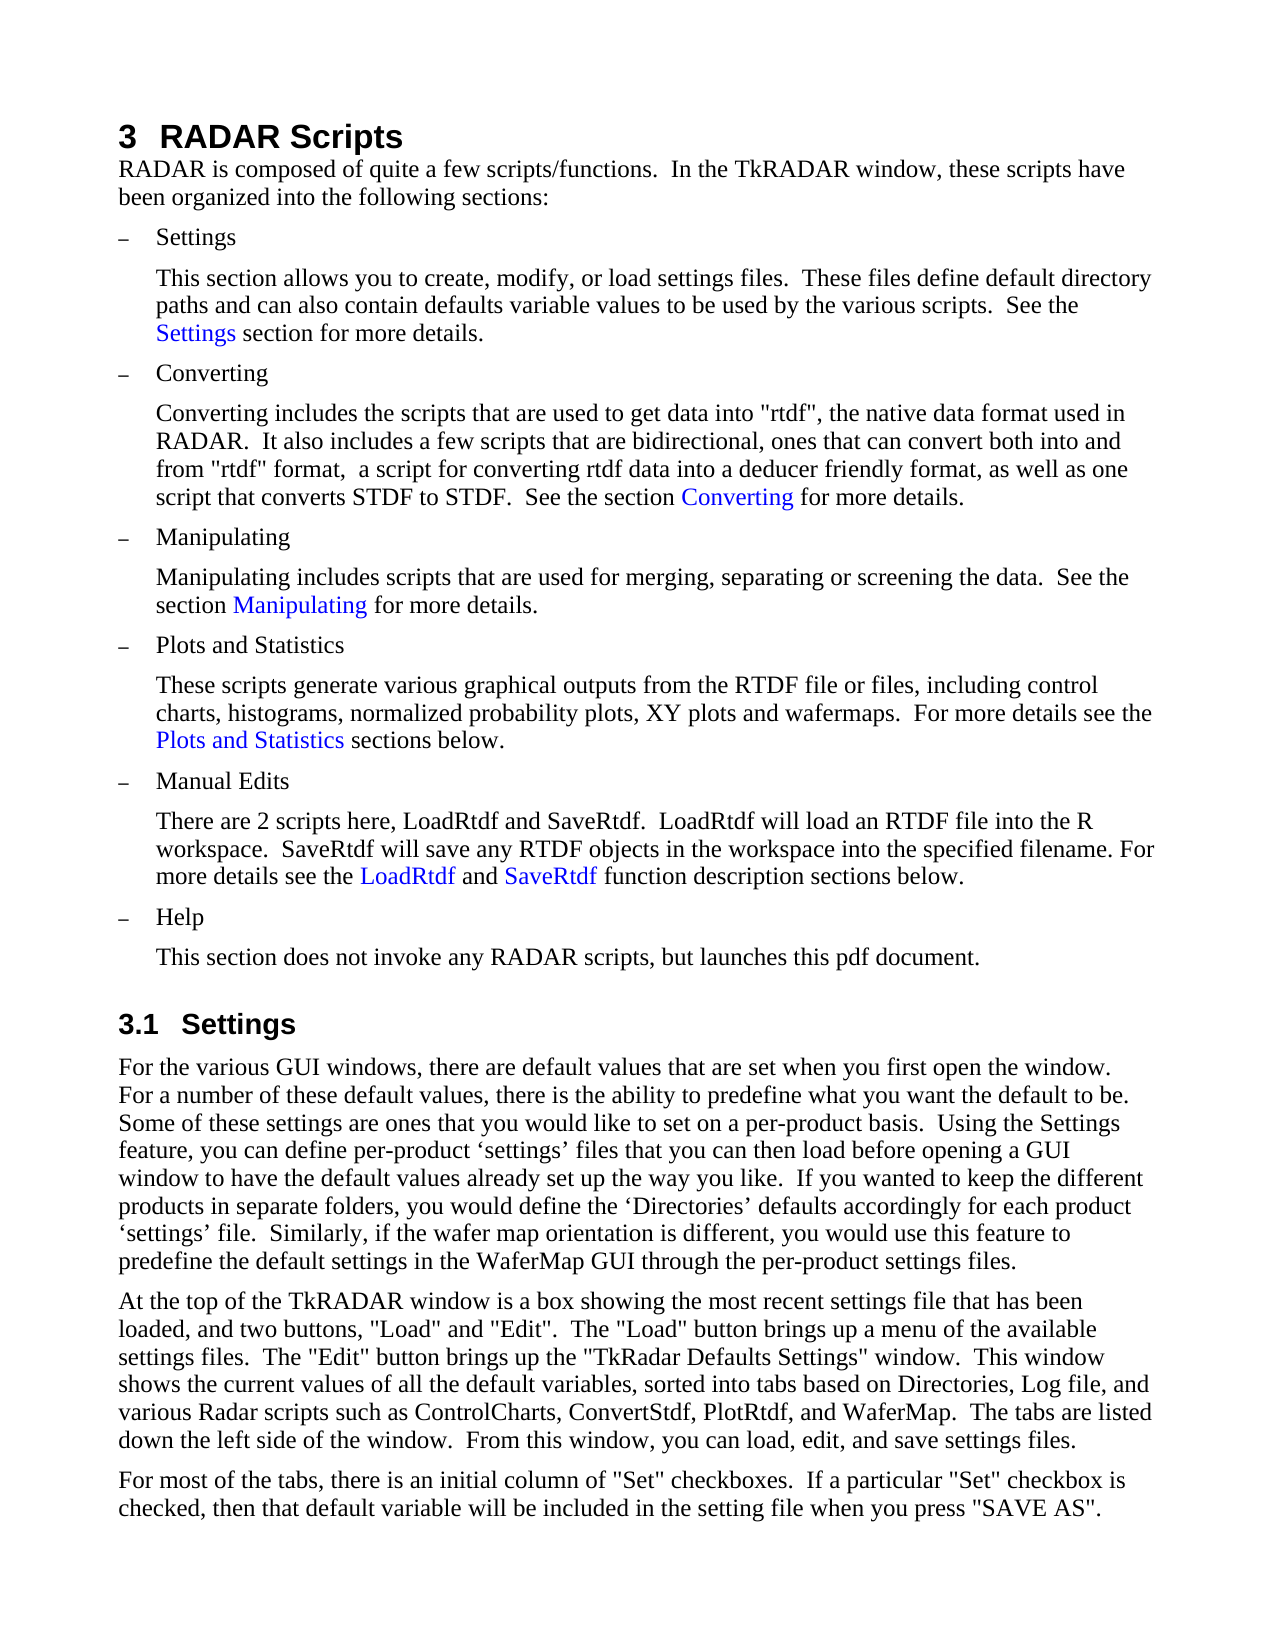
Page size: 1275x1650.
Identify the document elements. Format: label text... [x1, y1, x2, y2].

list Converting includes the scripts that are used to get data into "rtdf", the native data format used in RADAR. It also includes a few scripts that are bidirectional, ones that can convert both into and from "rtdf" format, a script for converting rtdf data into a deducer friendly format, as well as one script that converts STDF to STDF. See the section Converting for more details. [118, 399, 1157, 510]
list Manual Edits [118, 767, 1157, 794]
list Help [118, 903, 1157, 930]
text RADAR is composed of quite a few scripts/functions. In the TkRADAR window, these scripts have been organized into the following sections: [118, 156, 1157, 211]
list These scripts generate various graphical outputs from the RTDF file or files, including control charts, histograms, normalized probability plots, XY plots and wafermaps. For more details see the Plots and Statistics sections below. [118, 671, 1157, 754]
text At the top of the TkRADAR window is a box showing the most recent settings file that has been loaded, and two buttons, "Load" and "Edit". The "Load" button brings up a menu of the available settings files. The "Edit" button brings up the "TkRadar Defaults Settings" window. This window shows the current values of all the default variables, sorted into tabs based on Directories, Log file, and various Radar scripts such as ControlCharts, ConvertStdf, PlotRtdf, and WaferMap. The tabs are listed down the left side of the window. From this window, you can load, edit, and save settings files. [118, 1287, 1157, 1454]
list Manipulating includes scripts that are used for merging, separating or screening the data. See the section Manipulating for more details. [118, 563, 1157, 618]
text For the various GUI windows, there are default values that are set when you first open the window. For a number of these default values, there is the ability to predefine what you want the default to be. Some of these settings are ones that you would like to set on a per-product basis. Using the Settings feature, you can define per-product ‘settings’ files that you can then load before opening a GUI window to have the default values already set up the way you like. If you wanted to keep the different products in separate folders, you would define the ‘Directories’ defaults accordingly for each product ‘settings’ file. Similarly, if the wafer map orientation is different, you would use this feature to predefine the default settings in the WaferMap GUI through the per-product settings files. [118, 1053, 1157, 1275]
list This section allows you to create, modify, or load settings files. These files define default directory paths and can also contain defaults variable values to be used by the various scripts. See the Settings section for more details. [118, 264, 1157, 347]
subtitle Settings [118, 1008, 1157, 1041]
text For most of the tabs, there is an initial column of "Set" checkboxes. If a particular "Set" checkbox is checked, then that default variable will be included in the setting file when you press "SAVE AS". [118, 1466, 1157, 1522]
list This section does not invoke any RADAR scripts, but launches this pdf document. [118, 943, 1157, 971]
subtitle RADAR Scripts [118, 118, 1157, 156]
list Settings [118, 223, 1157, 251]
list Plots and Statistics [118, 631, 1157, 659]
list There are 2 scripts here, LoadRtdf and SaveRtdf. LoadRtdf will load an RTDF file into the R workspace. SaveRtdf will save any RTDF objects in the workspace into the specified filename. For more details see the LoadRtdf and SaveRtdf function description sections below. [118, 807, 1157, 890]
list Manipulating [118, 523, 1157, 551]
list Converting [118, 359, 1157, 387]
